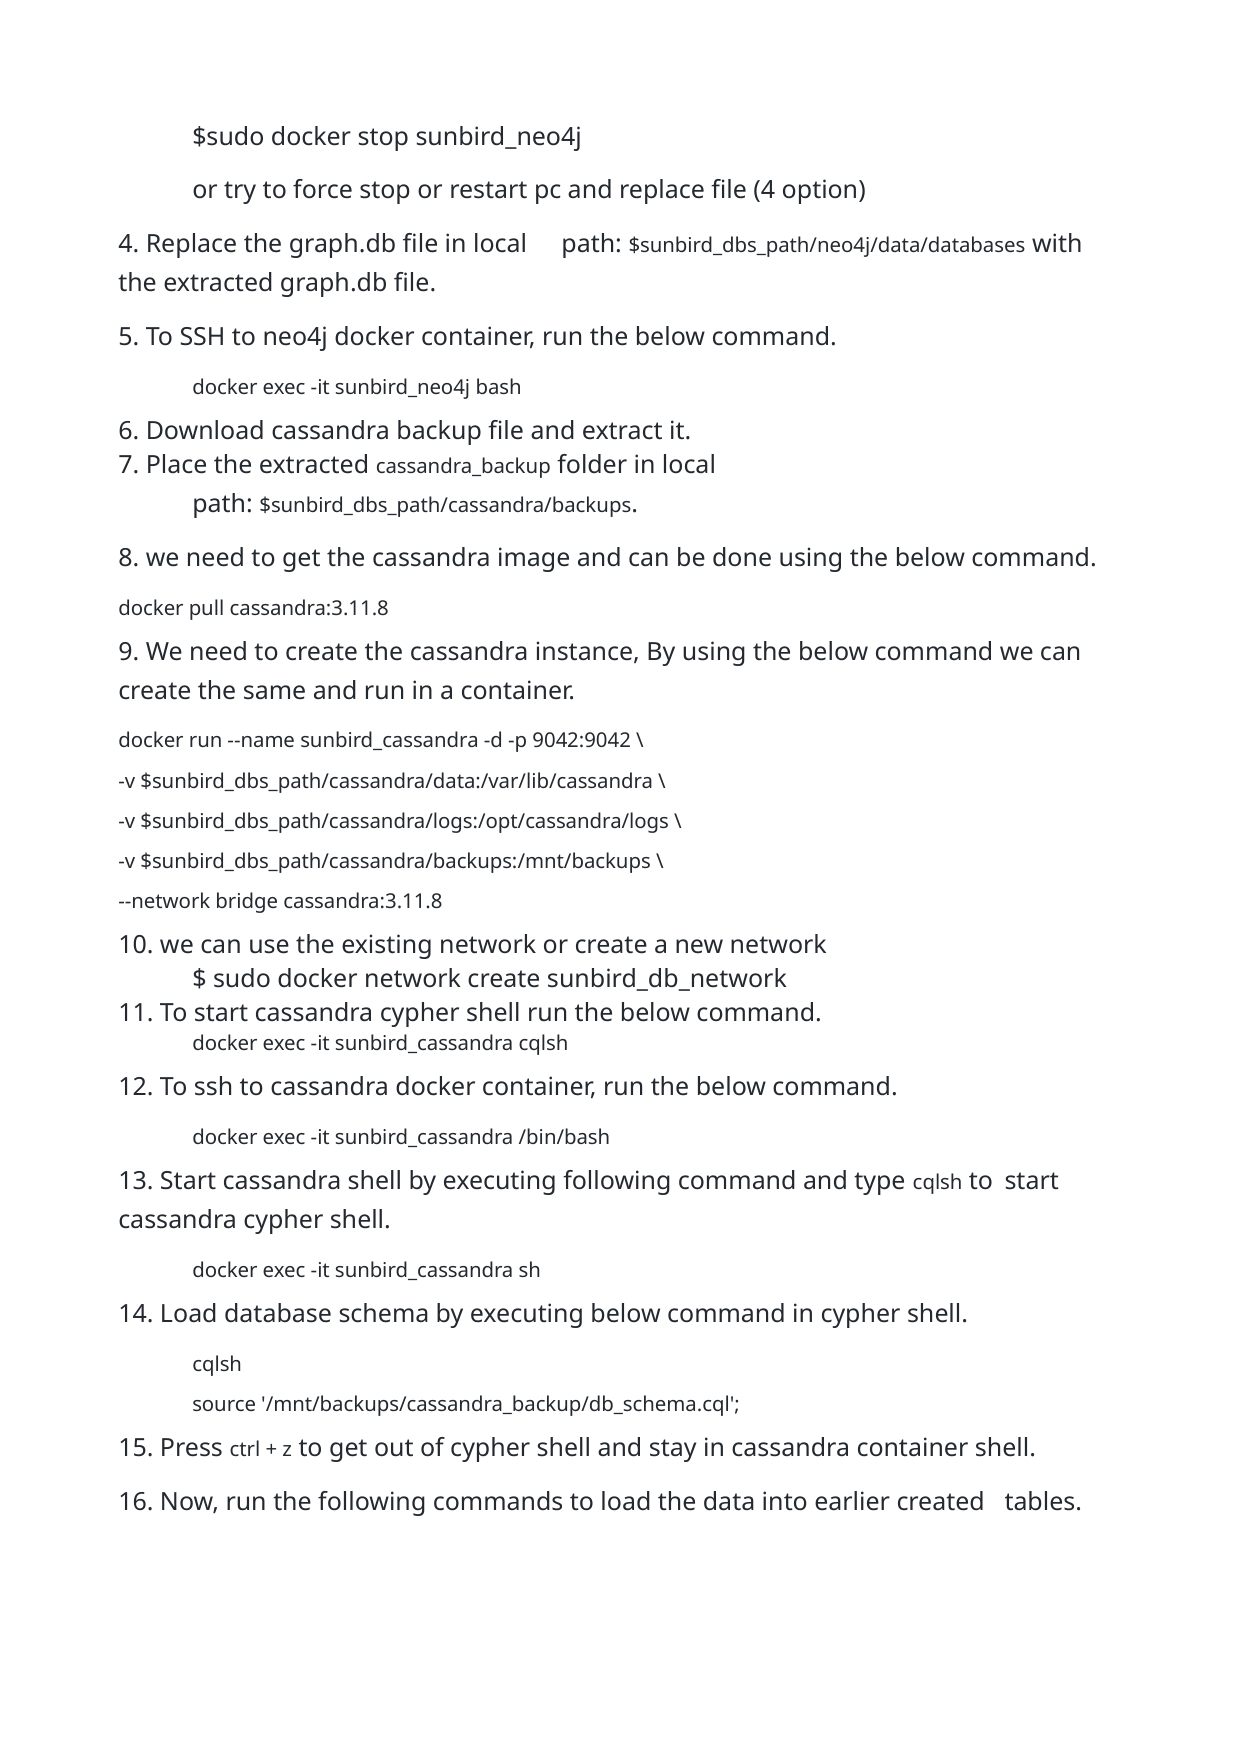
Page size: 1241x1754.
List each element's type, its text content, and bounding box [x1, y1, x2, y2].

text docker pull cassandra:3.11.8 [118, 593, 1122, 621]
text 12. To ssh to cassandra docker container, run the below command. [118, 1069, 1122, 1103]
text 9. We need to create the cassandra instance, By using the below command we can create the same and run in a container. [118, 633, 1122, 706]
text or try to force stop or restart pc and replace file (4 option) [118, 172, 1122, 206]
text docker exec -it sunbird_neo4j bash [118, 372, 1122, 400]
text 7. Place the extracted cassandra_backup folder in local path: $sunbird_dbs_path/cassandra/backups. [118, 446, 1122, 520]
text cqlsh [118, 1349, 1122, 1377]
text docker run --name sunbird_cassandra -d -p 9042:9042 \ [118, 726, 1122, 754]
text docker exec -it sunbird_cassandra cqlsh [118, 1029, 1122, 1057]
text 11. To start cassandra cypher shell run the below command. [118, 995, 1122, 1029]
text 16. Now, run the following commands to load the data into earlier created tables. [118, 1483, 1122, 1518]
text 6. Download cassandra backup file and extract it. [118, 412, 1122, 446]
text $sudo docker stop sunbird_neo4j [118, 118, 1122, 152]
text --network bridge cassandra:3.11.8 [118, 887, 1122, 914]
text -v $sunbird_dbs_path/cassandra/data:/var/lib/cassandra \ [118, 766, 1122, 794]
text 10. we can use the existing network or create a new network [118, 927, 1122, 961]
text 5. To SSH to neo4j docker container, run the below command. [118, 318, 1122, 353]
text -v $sunbird_dbs_path/cassandra/logs:/opt/cassandra/logs \ [118, 806, 1122, 834]
text 13. Start cassandra shell by executing following command and type cqlsh to start cassandra cypher shell. [118, 1163, 1122, 1236]
text source '/mnt/backups/cassandra_backup/db_schema.cql'; [118, 1390, 1122, 1417]
text docker exec -it sunbird_cassandra sh [118, 1256, 1122, 1283]
text 8. we need to get the cassandra image and can be done using the below command. [118, 539, 1122, 573]
text 4. Replace the graph.db file in local path: $sunbird_dbs_path/neo4j/data/databases with the extracted graph.db file. [118, 226, 1122, 299]
text 14. Load database schema by executing below command in cypher shell. [118, 1296, 1122, 1330]
text $ sudo docker network create sunbird_db_network [118, 961, 1122, 995]
text -v $sunbird_dbs_path/cassandra/backups:/mnt/backups \ [118, 846, 1122, 874]
text 15. Press ctrl + z to get out of cypher shell and stay in cassandra container shell. [118, 1430, 1122, 1464]
text docker exec -it sunbird_cassandra /bin/bash [118, 1123, 1122, 1150]
